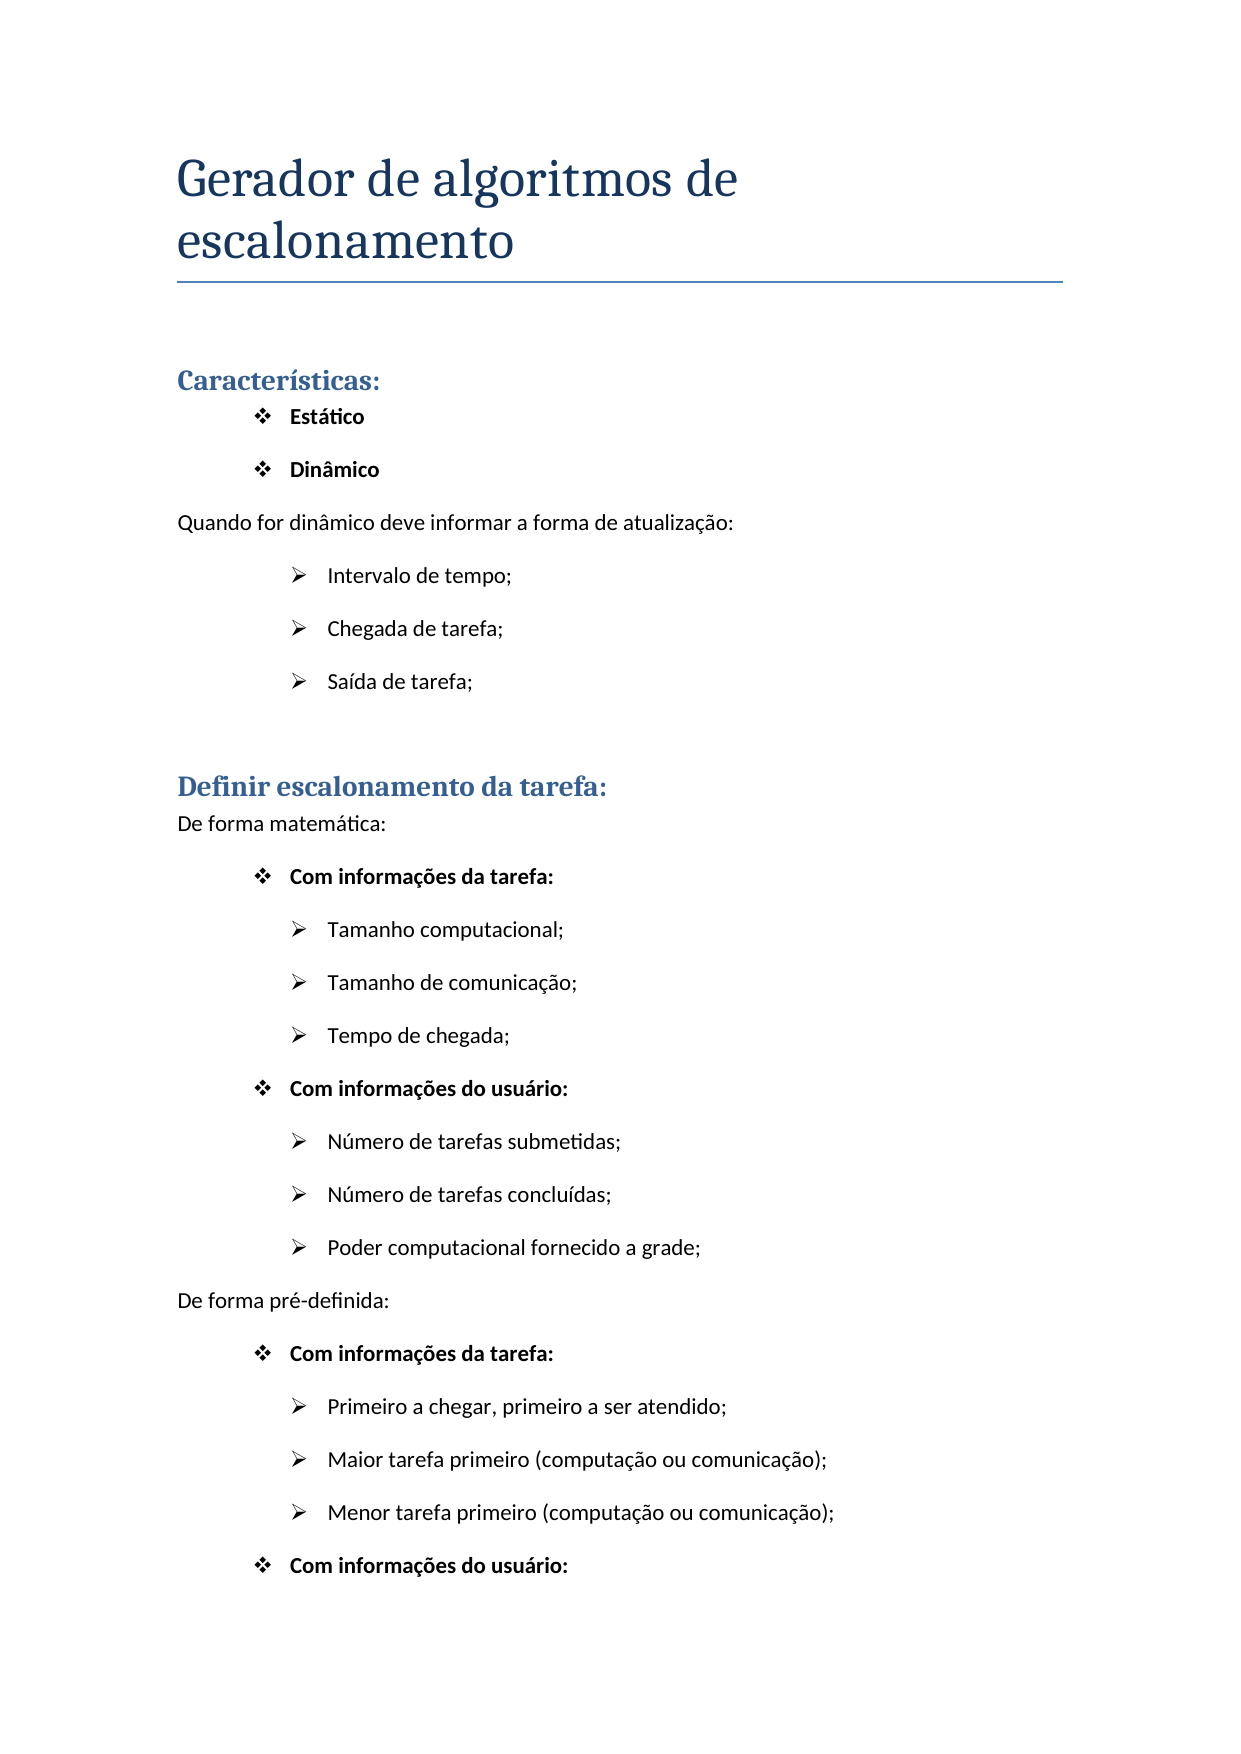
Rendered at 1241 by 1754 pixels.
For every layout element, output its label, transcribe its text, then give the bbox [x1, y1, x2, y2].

list Dinâmico [252, 455, 1063, 483]
list Número de tarefas submetidas; [290, 1127, 1063, 1155]
text Gerador de algoritmos de escalonamento [177, 148, 1063, 281]
list Menor tarefa primeiro (computação ou comunicação); [290, 1498, 1063, 1526]
list Poder computacional fornecido a grade; [290, 1233, 1063, 1261]
list Tamanho de comunicação; [290, 968, 1063, 996]
list Com informações do usuário: [252, 1074, 1063, 1102]
list Intervalo de tempo; [290, 561, 1063, 589]
subtitle Características: [177, 364, 1063, 397]
list Tempo de chegada; [290, 1021, 1063, 1049]
list Maior tarefa primeiro (computação ou comunicação); [290, 1445, 1063, 1473]
list Tamanho computacional; [290, 915, 1063, 943]
list Chegada de tarefa; [290, 614, 1063, 642]
list Primeiro a chegar, primeiro a ser atendido; [290, 1392, 1063, 1420]
list Com informações do usuário: [252, 1551, 1063, 1579]
list Com informações da tarefa: [252, 862, 1063, 890]
list Estático [252, 402, 1063, 430]
text De forma pré-definida: [177, 1286, 1063, 1314]
text De forma matemática: [177, 809, 1063, 837]
list Saída de tarefa; [290, 667, 1063, 696]
subtitle Definir escalonamento da tarefa: [177, 771, 1063, 804]
list Com informações da tarefa: [252, 1339, 1063, 1367]
text Quando for dinâmico deve informar a forma de atualização: [177, 508, 1063, 536]
list Número de tarefas concluídas; [290, 1180, 1063, 1208]
